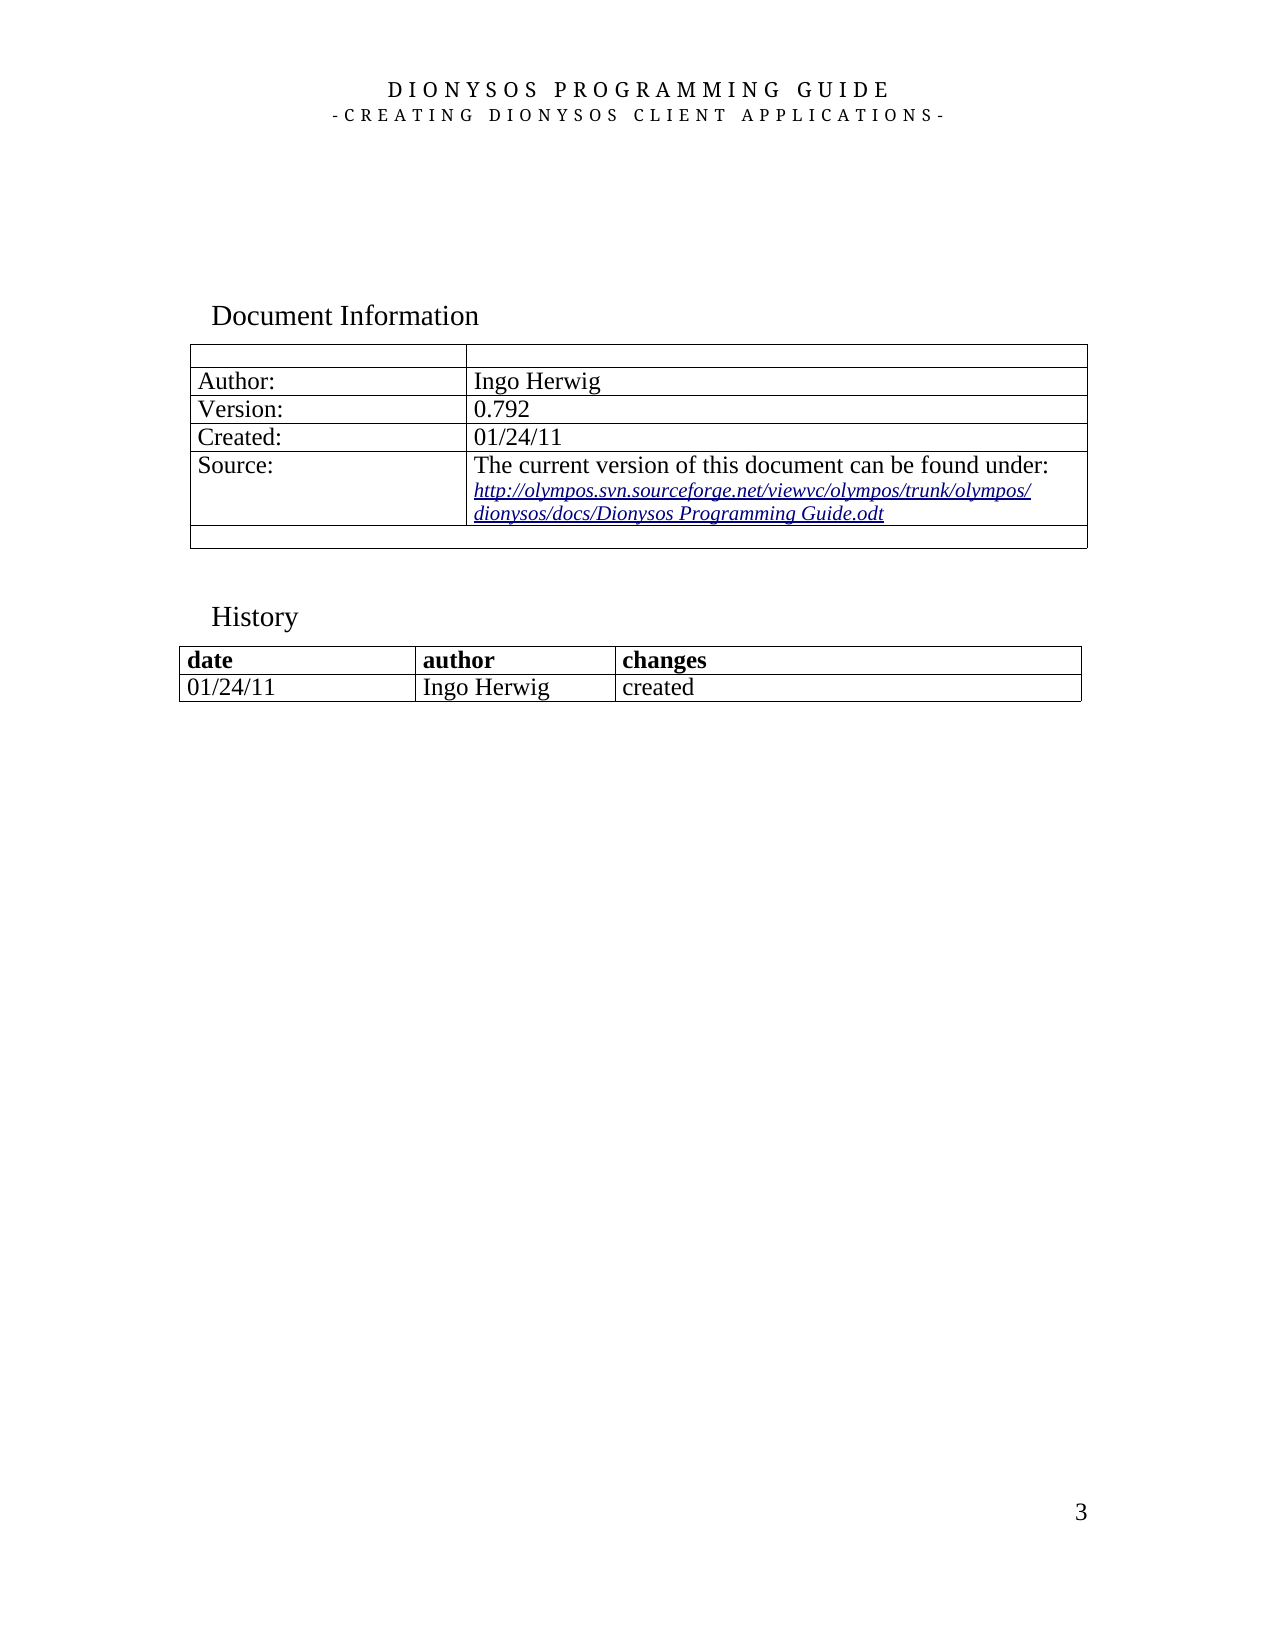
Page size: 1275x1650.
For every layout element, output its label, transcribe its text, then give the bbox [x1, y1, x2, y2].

table_cell [191, 526, 1087, 548]
table_cell 01/24/11 [467, 424, 1087, 451]
table_cell 0.792 [467, 396, 1087, 423]
table_cell The current version of this document can be found under: http://olympos.svn.sourceforge.net/viewvc/olympos/trunk/olympos/dionysos/docs/Dionysos Programming Guide.odt [467, 452, 1087, 525]
subtitle Document Information [187, 299, 1087, 332]
table_cell Ingo Herwig [467, 368, 1087, 395]
table_header date [180, 647, 415, 673]
subtitle History [187, 601, 1087, 633]
table_header [191, 345, 466, 367]
table_header author [416, 647, 615, 673]
table_cell Version: [191, 396, 466, 423]
table_cell Source: [191, 452, 466, 525]
table_cell Ingo Herwig [416, 675, 615, 701]
table_cell created [616, 675, 1081, 701]
table_header [467, 345, 1087, 367]
table_cell 01/24/11 [180, 675, 415, 701]
table_cell Author: [191, 368, 466, 395]
table_cell Created: [191, 424, 466, 451]
table_header changes [616, 647, 1081, 673]
